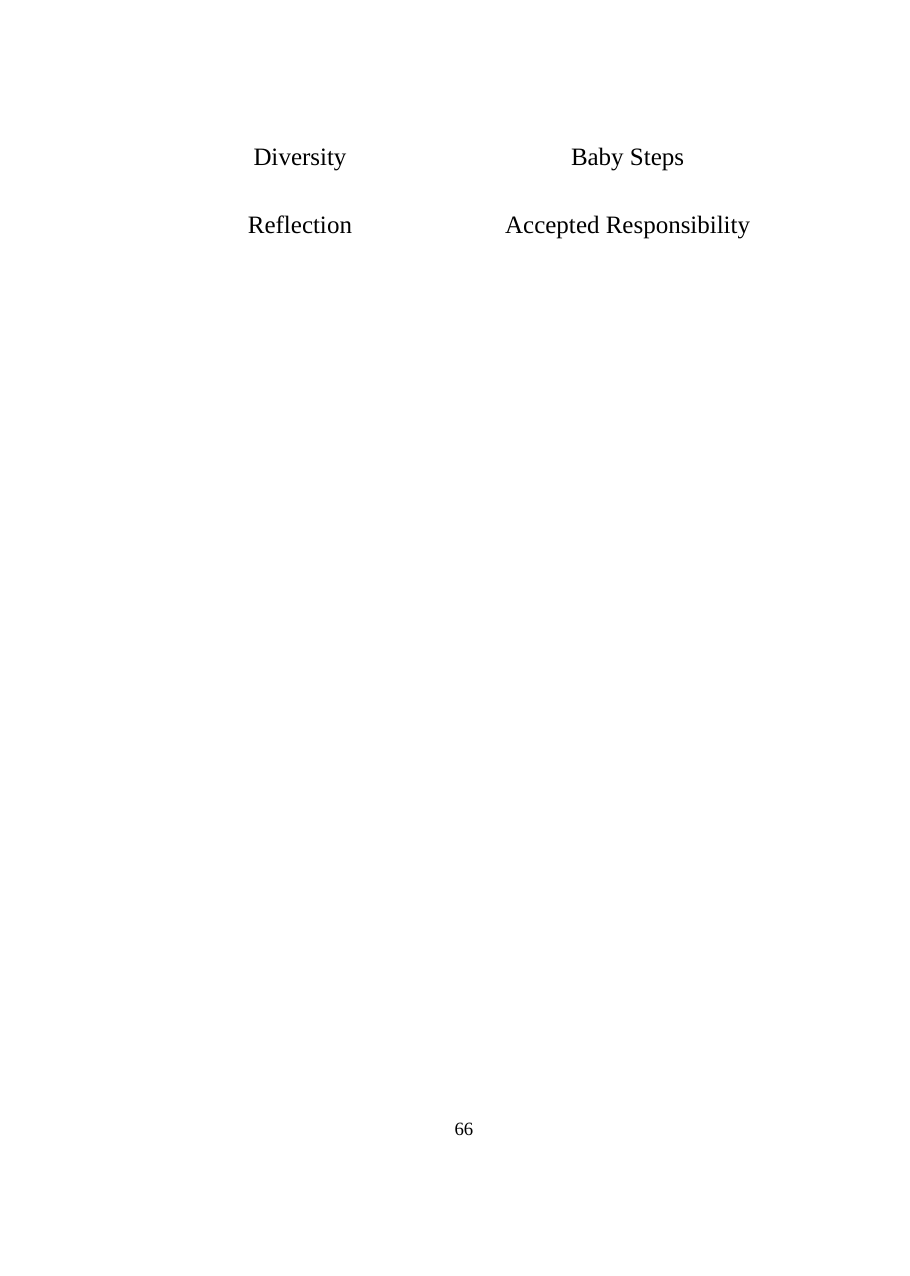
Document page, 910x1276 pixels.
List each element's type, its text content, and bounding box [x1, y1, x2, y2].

table_header Baby Steps Accepted Responsibility [464, 136, 791, 260]
table_header Diversity Reflection [136, 136, 463, 260]
